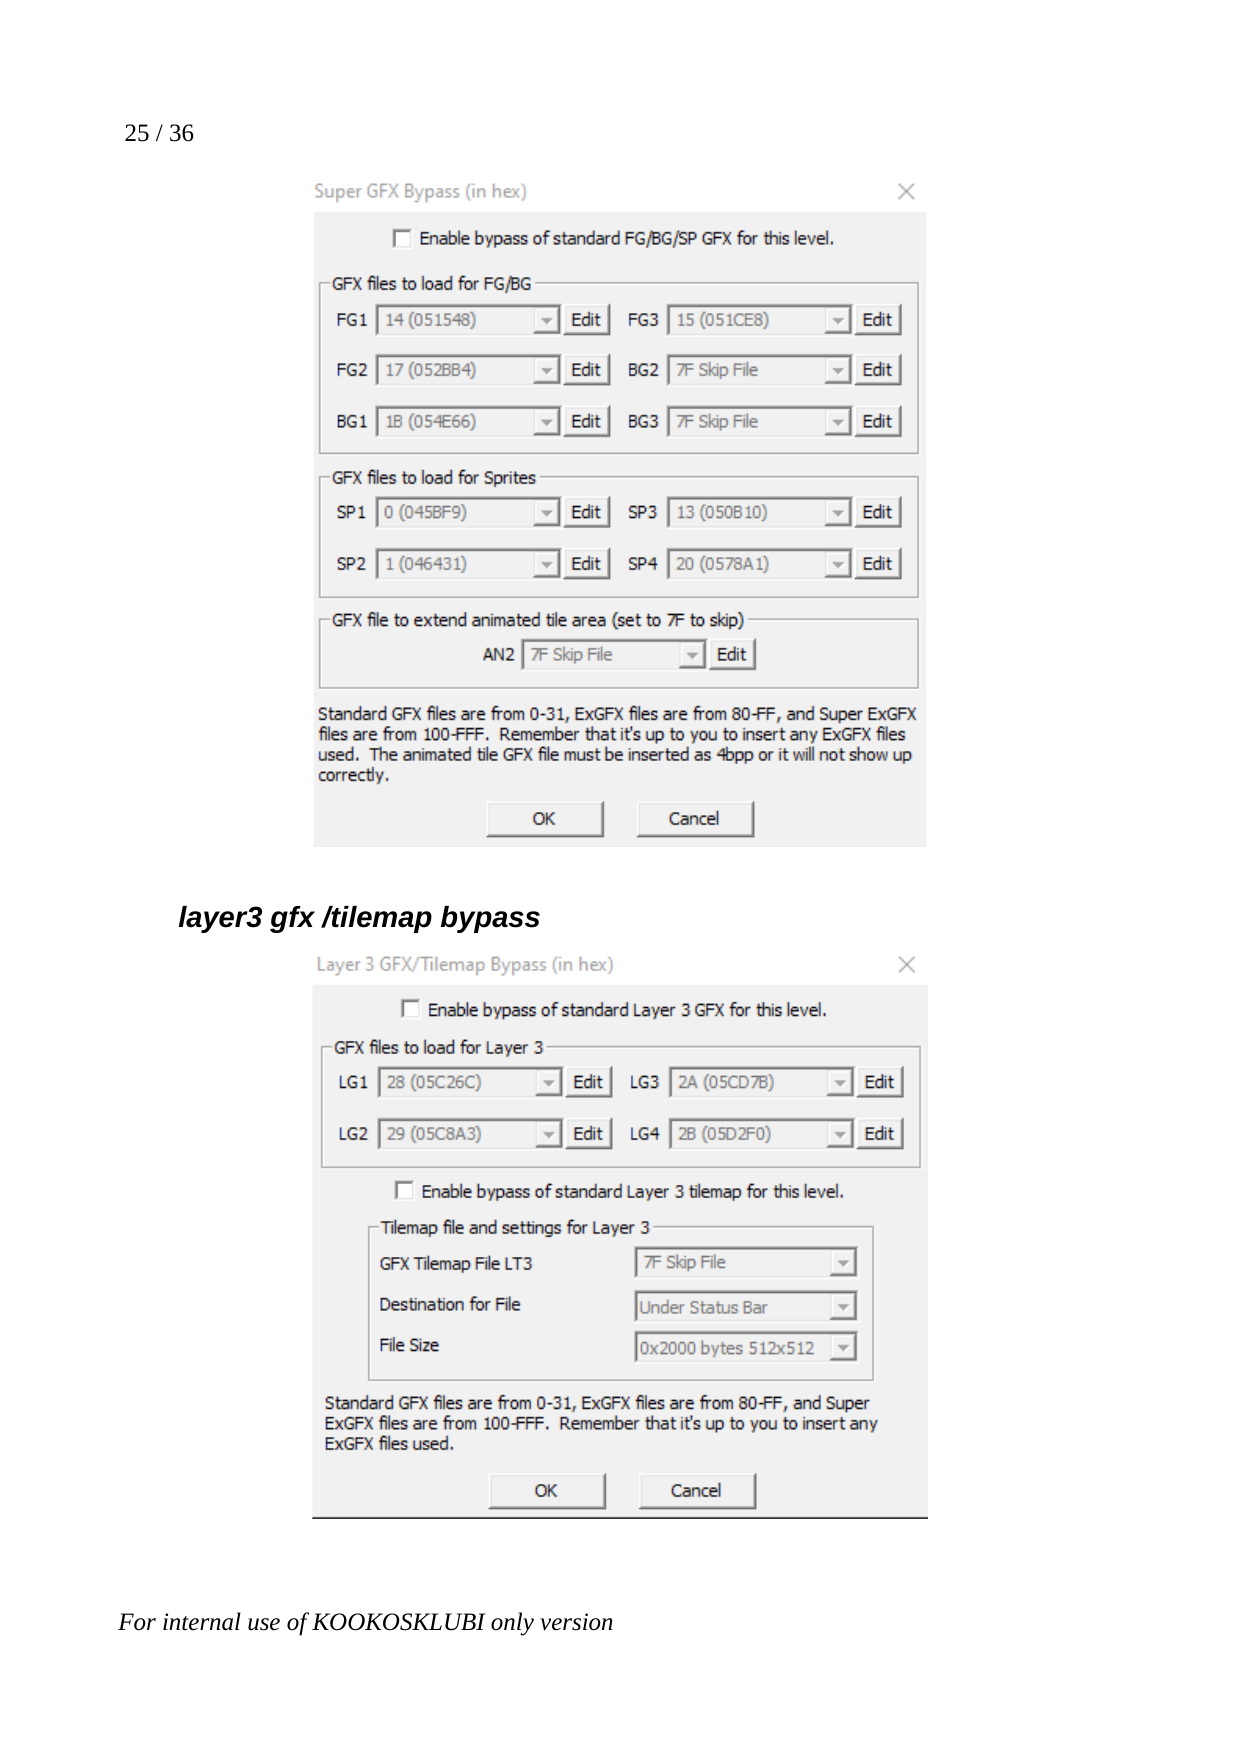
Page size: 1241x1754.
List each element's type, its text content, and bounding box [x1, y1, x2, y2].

subtitle layer3 gfx /tilemap bypass [118, 901, 1122, 934]
picture [313, 176, 927, 847]
picture [312, 946, 928, 1519]
